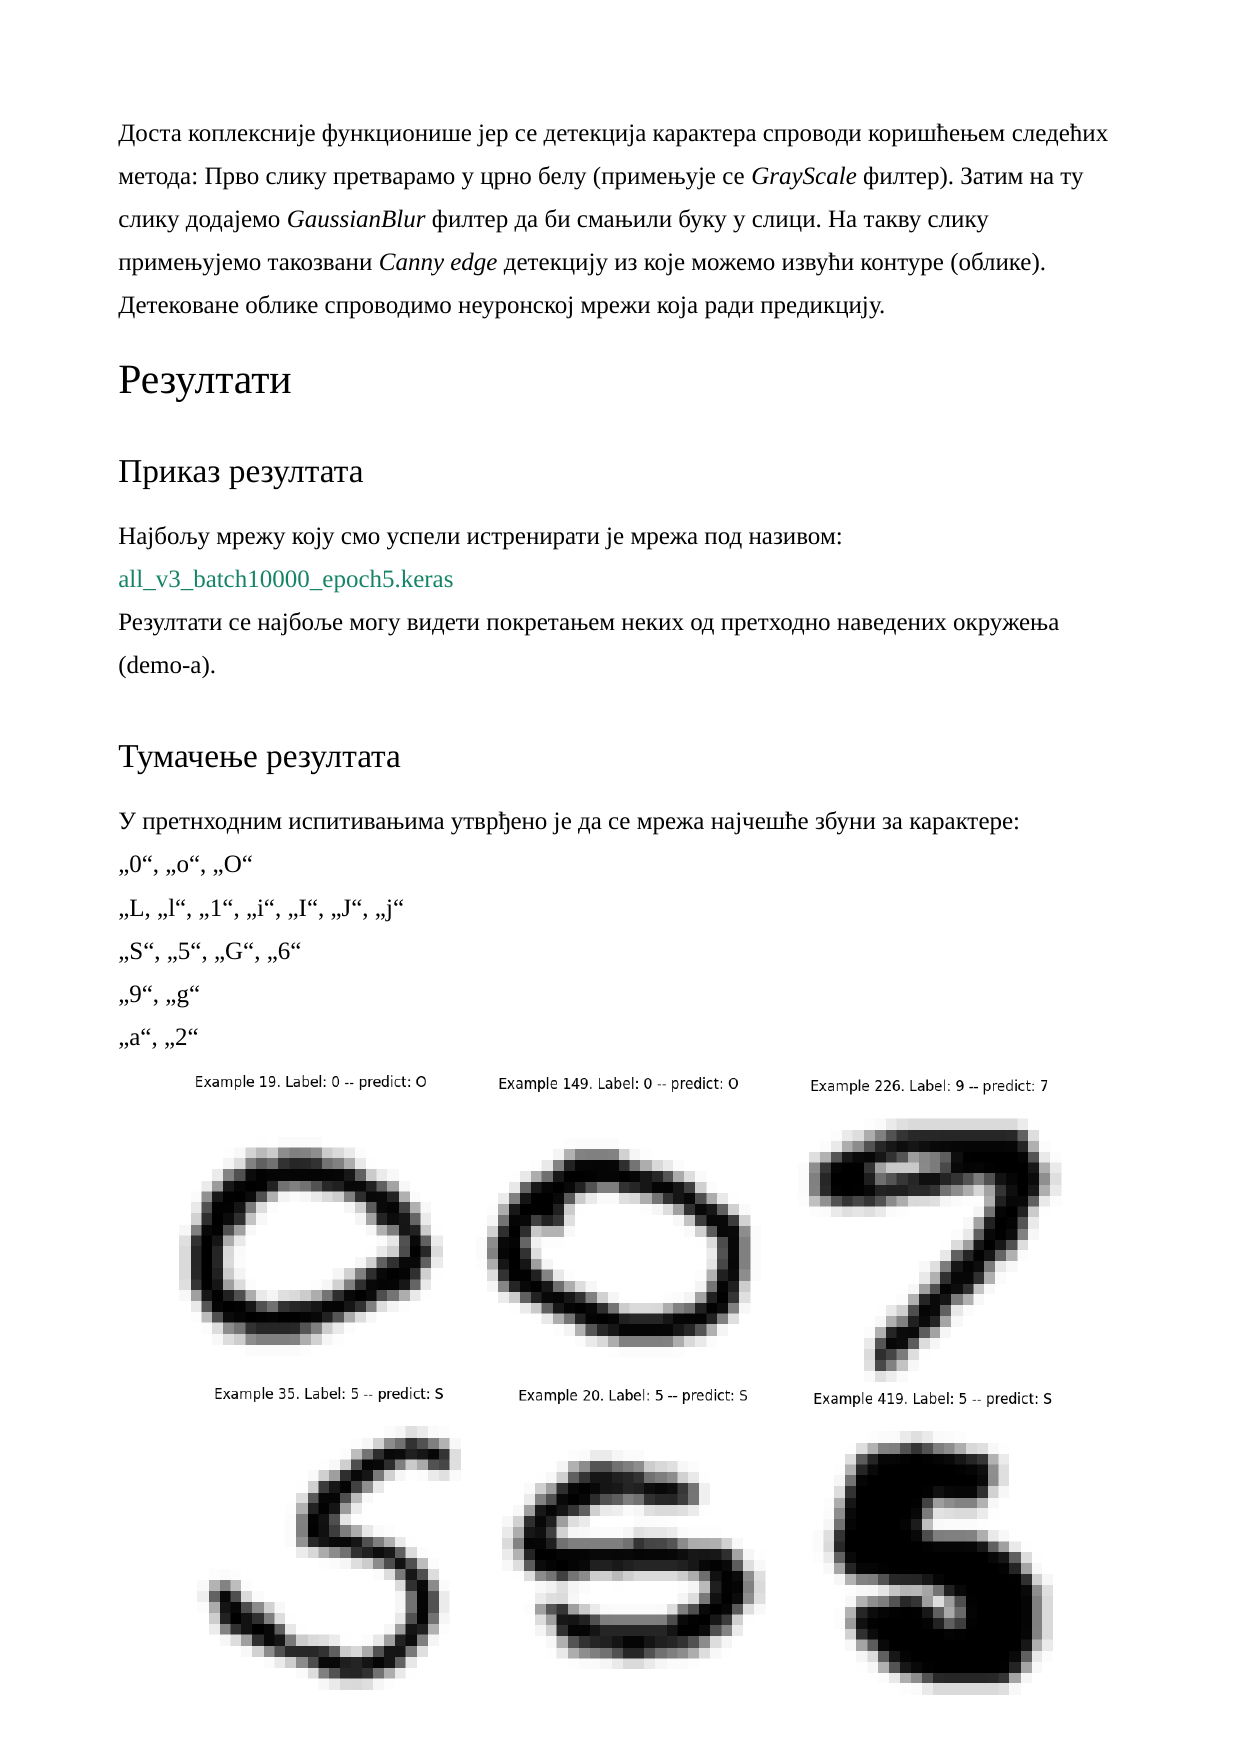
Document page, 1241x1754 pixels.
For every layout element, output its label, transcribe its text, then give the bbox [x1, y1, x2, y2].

subtitle Резултати [118, 354, 1122, 402]
text „L, „l“, „1“, „i“, „I“, „J“, „j“ [118, 893, 1122, 921]
text У претнходним испитивањима утврђено је да се мрежа најчешће збуни за карактере: [118, 806, 1122, 835]
text Доста коплексније функционише јер се детекција карактера спроводи коришћењем следећих метода: Прво слику претварамо у црно белу (примењује се GrayScale филтер). Затим на ту слику додајемо GaussianBlur филтер да би смањили буку у слици. На такву слику примењујемо такозвани Canny edge детекцију из које можемо извући контуре (облике). Детековане облике спроводимо неуронској мрежи која ради предикцију. [118, 118, 1122, 319]
text „9“, „g“ [118, 979, 1122, 1008]
text Најбољу мрежу коју смо успели истренирати је мрежа под називом: all_v3_batch10000_epoch5.keras [118, 521, 1122, 593]
text Резултати се најбоље могу видети покретањем неких од претходно наведених окружења (demo-a). [118, 607, 1122, 679]
picture [158, 1070, 1071, 1717]
text „0“, „о“, „О“ [118, 849, 1122, 878]
text „S“, „5“, „G“, „6“ [118, 936, 1122, 964]
subtitle Тумачење резултата [118, 737, 1122, 775]
text „a“, „2“ [118, 1022, 1122, 1051]
subtitle Приказ резултата [118, 451, 1122, 489]
